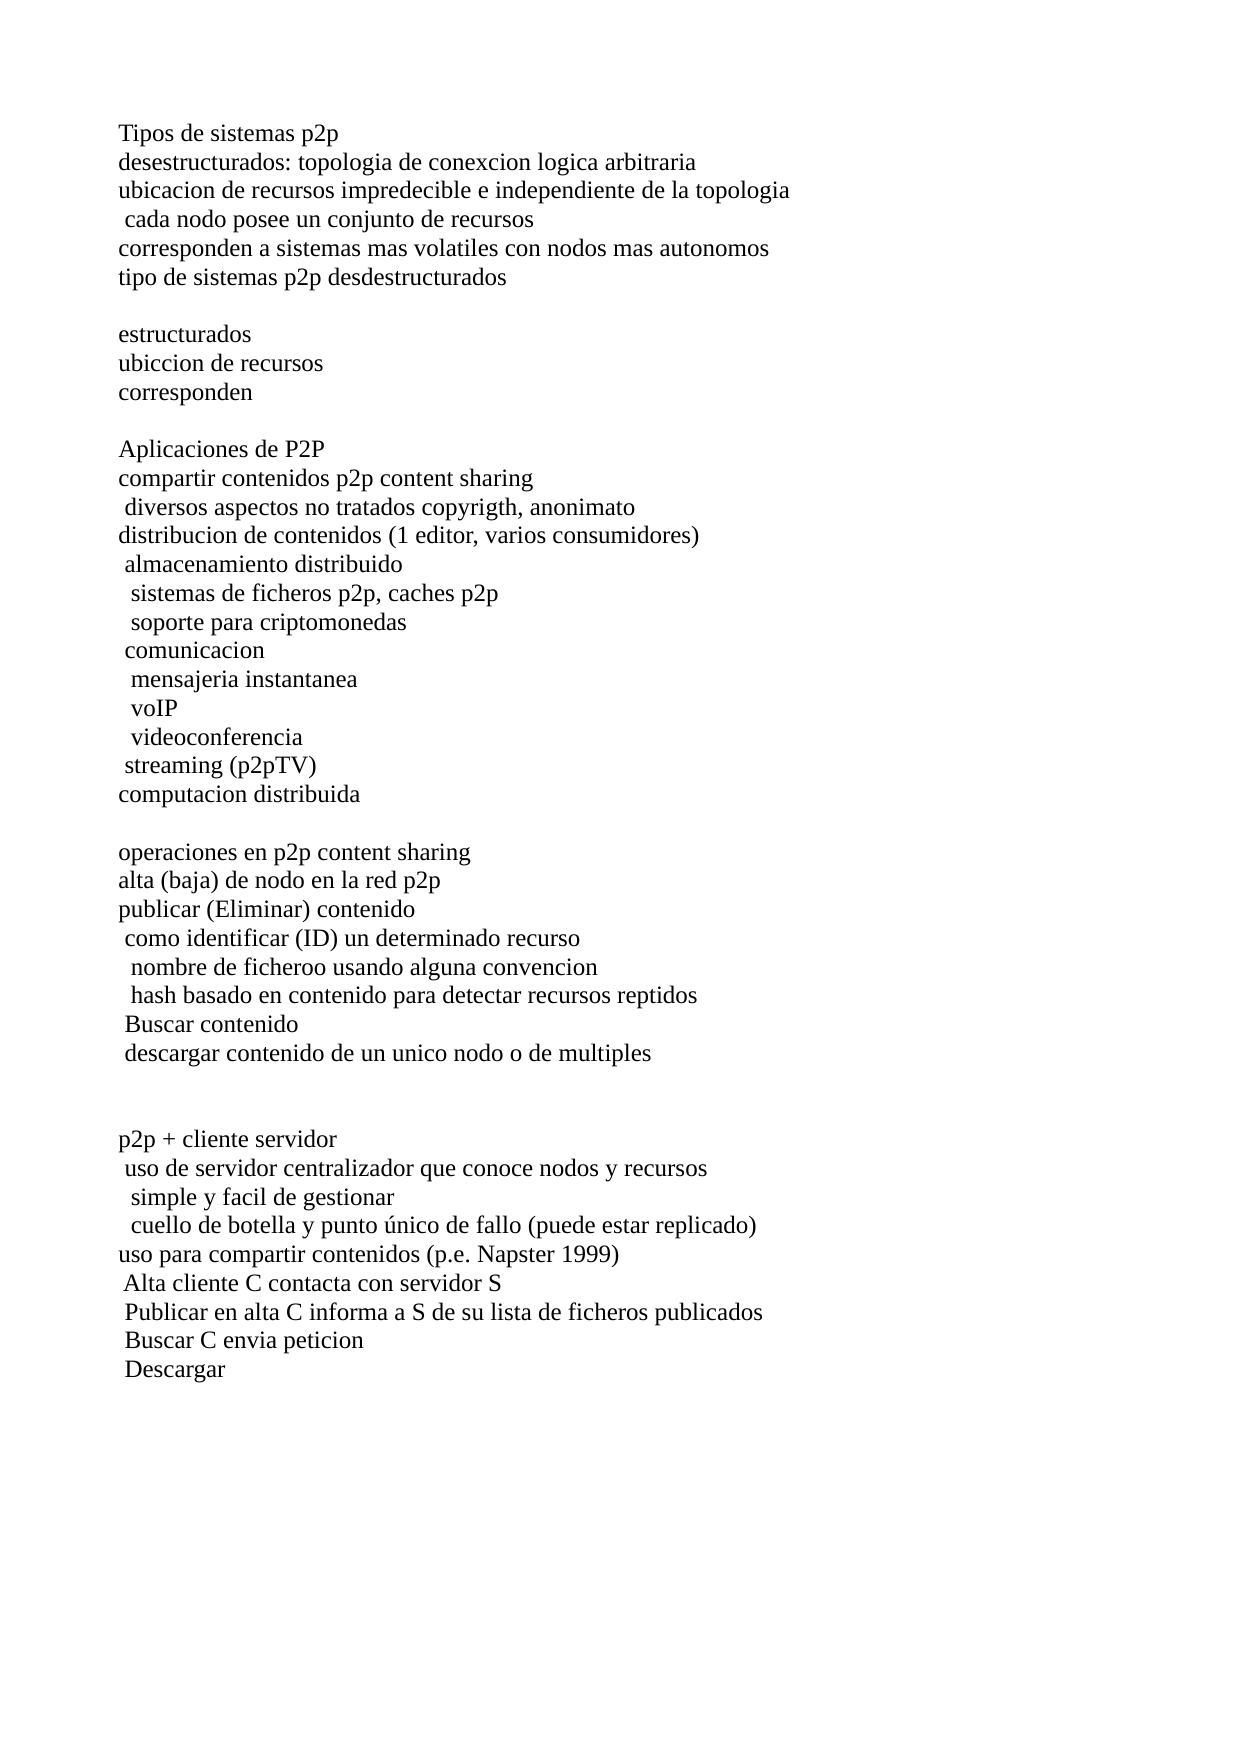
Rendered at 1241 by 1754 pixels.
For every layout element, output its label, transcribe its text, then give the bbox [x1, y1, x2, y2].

text computacion distribuida [118, 779, 1122, 808]
text Buscar contenido [118, 1009, 1122, 1038]
text distribucion de contenidos (1 editor, varios consumidores) [118, 521, 1122, 549]
text hash basado en contenido para detectar recursos reptidos [118, 981, 1122, 1009]
text uso para compartir contenidos (p.e. Napster 1999) [118, 1239, 1122, 1268]
text Aplicaciones de P2P [118, 434, 1122, 463]
text Alta cliente C contacta con servidor S [118, 1268, 1122, 1297]
text mensajeria instantanea [118, 664, 1122, 693]
text simple y facil de gestionar [118, 1182, 1122, 1211]
text alta (baja) de nodo en la red p2p [118, 866, 1122, 894]
text Publicar en alta C informa a S de su lista de ficheros publicados [118, 1297, 1122, 1326]
text compartir contenidos p2p content sharing [118, 463, 1122, 492]
text como identificar (ID) un determinado recurso [118, 923, 1122, 952]
text videoconferencia [118, 722, 1122, 751]
text cuello de botella y punto único de fallo (puede estar replicado) [118, 1211, 1122, 1239]
text tipo de sistemas p2p desdestructurados [118, 262, 1122, 291]
text desestructurados: topologia de conexcion logica arbitraria [118, 147, 1122, 176]
text operaciones en p2p content sharing [118, 837, 1122, 866]
text almacenamiento distribuido [118, 549, 1122, 578]
text publicar (Eliminar) contenido [118, 894, 1122, 923]
text soporte para criptomonedas [118, 607, 1122, 636]
text corresponden a sistemas mas volatiles con nodos mas autonomos [118, 233, 1122, 262]
text Buscar C envia peticion [118, 1326, 1122, 1354]
text estructurados [118, 319, 1122, 348]
text descargar contenido de un unico nodo o de multiples [118, 1038, 1122, 1067]
text sistemas de ficheros p2p, caches p2p [118, 578, 1122, 607]
text diversos aspectos no tratados copyrigth, anonimato [118, 492, 1122, 521]
text streaming (p2pTV) [118, 751, 1122, 779]
text corresponden [118, 377, 1122, 406]
text cada nodo posee un conjunto de recursos [118, 204, 1122, 233]
text nombre de ficheroo usando alguna convencion [118, 952, 1122, 981]
text ubicacion de recursos impredecible e independiente de la topologia [118, 176, 1122, 204]
text Tipos de sistemas p2p [118, 118, 1122, 147]
text comunicacion [118, 636, 1122, 664]
text uso de servidor centralizador que conoce nodos y recursos [118, 1153, 1122, 1182]
text voIP [118, 693, 1122, 722]
text p2p + cliente servidor [118, 1124, 1122, 1153]
text ubiccion de recursos [118, 348, 1122, 377]
text Descargar [118, 1354, 1122, 1383]
